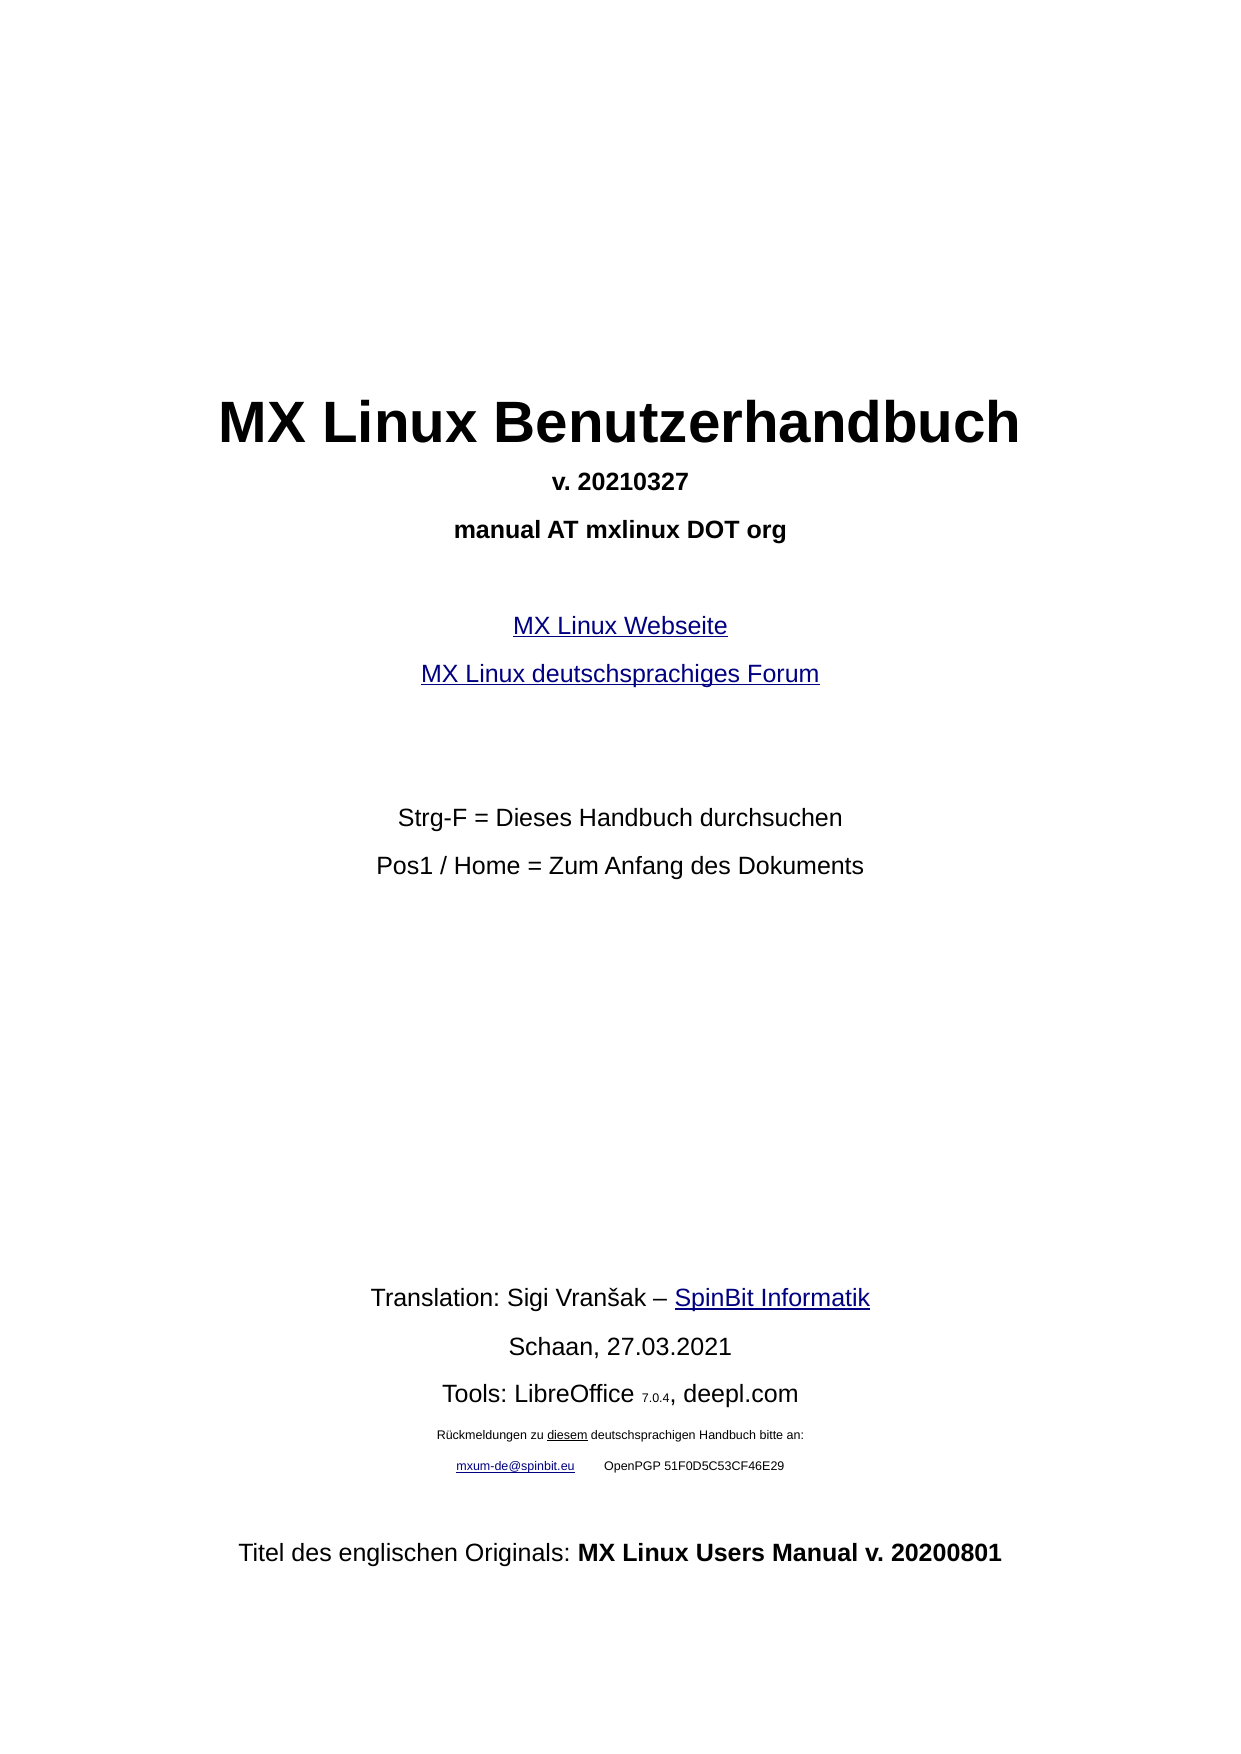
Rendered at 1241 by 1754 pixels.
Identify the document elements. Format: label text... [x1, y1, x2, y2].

title MX Linux Benutzerhandbuch [75, 387, 1166, 454]
text MX Linux Webseite [75, 611, 1166, 640]
text Tools: LibreOffice 7.0.4, deepl.com [75, 1379, 1166, 1408]
text Rückmeldungen zu diesem deutschsprachigen Handbuch bitte an: [75, 1427, 1166, 1442]
text mxum-de@spinbit.eu OpenPGP 51F0D5C53CF46E29 [75, 1459, 1166, 1473]
text Titel des englischen Originals: MX Linux Users Manual v. 20200801 [75, 1538, 1166, 1567]
text Schaan, 27.03.2021 [75, 1331, 1166, 1360]
text Pos1 / Home = Zum Anfang des Dokuments [75, 851, 1166, 880]
text MX Linux deutschsprachiges Forum [75, 659, 1166, 688]
text v. 20210327 [75, 467, 1166, 496]
text Strg-F = Dieses Handbuch durchsuchen [75, 803, 1166, 832]
text manual AT mxlinux DOT org [75, 515, 1166, 544]
text Translation: Sigi Vranšak – SpinBit Informatik [75, 1283, 1166, 1312]
